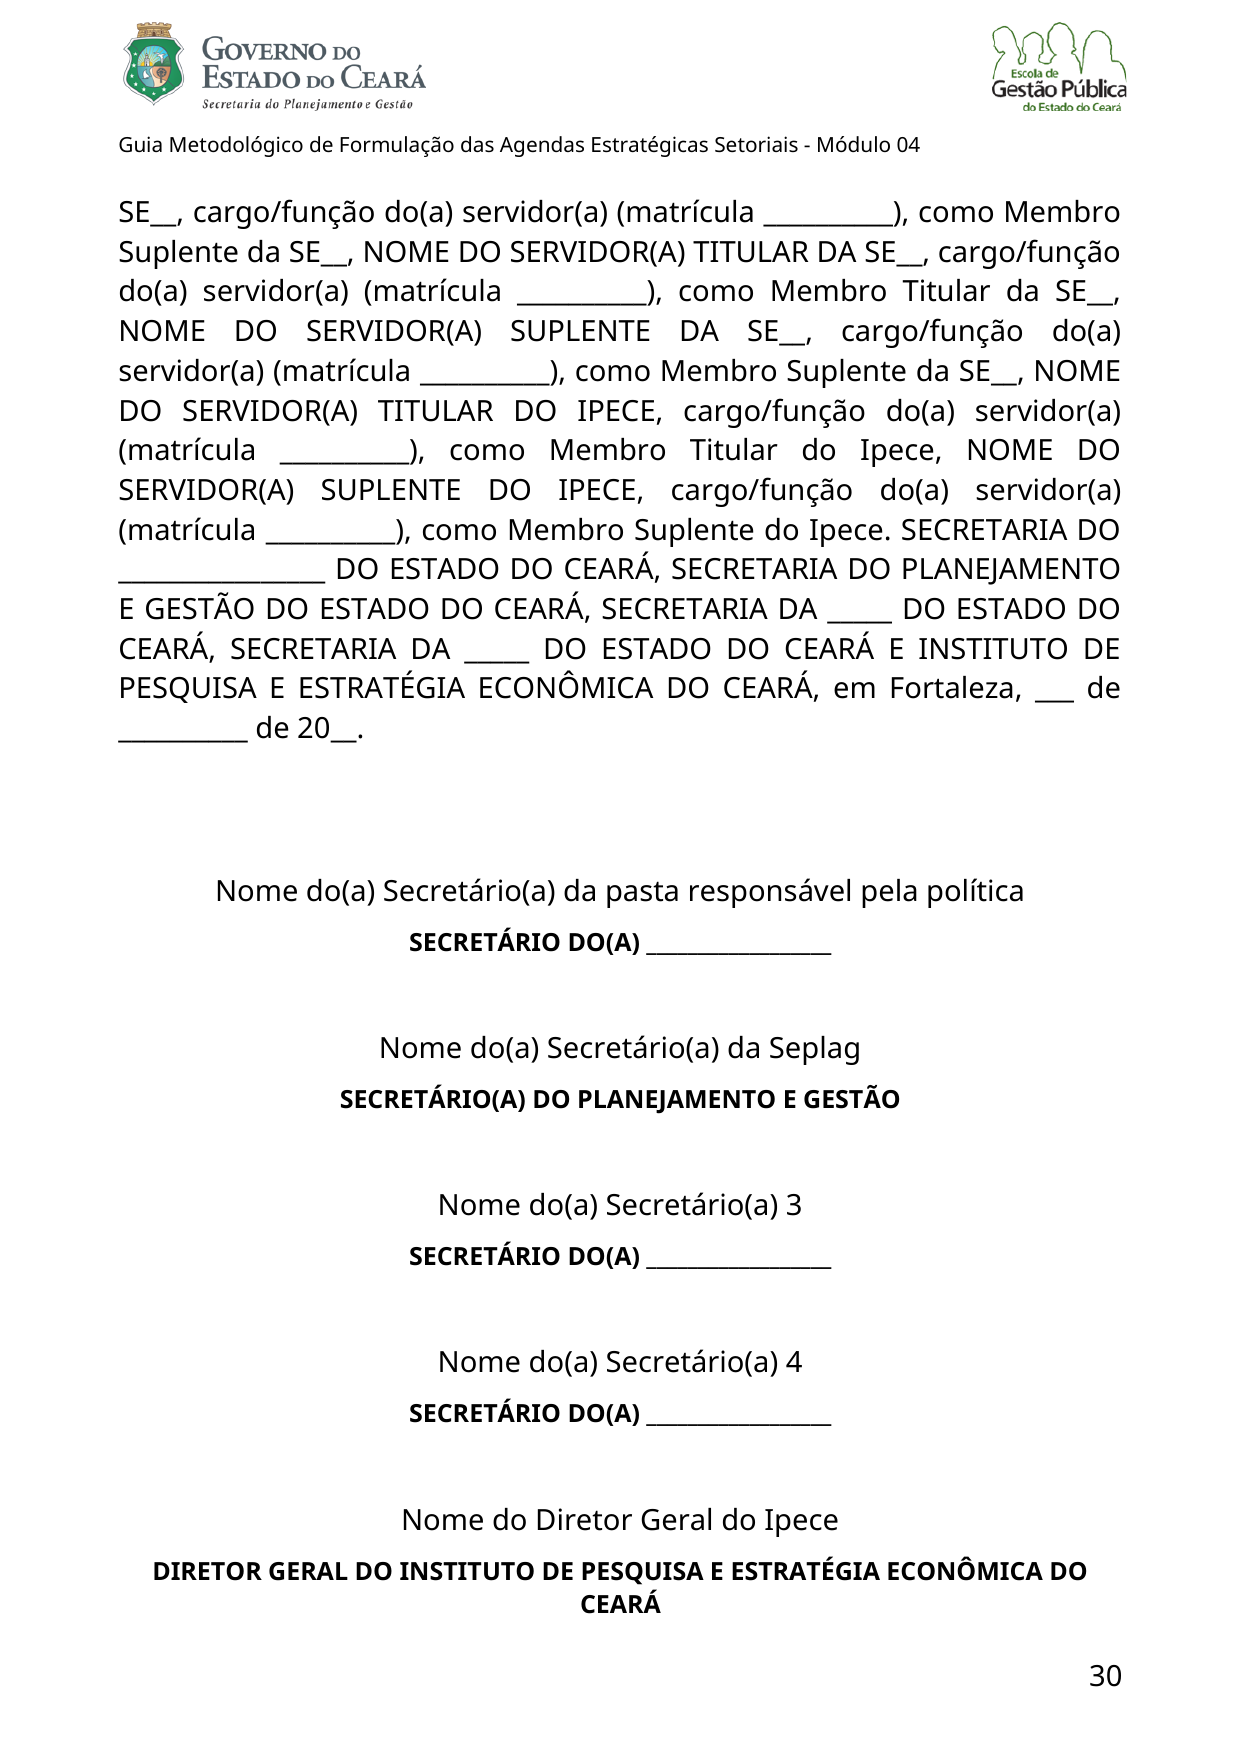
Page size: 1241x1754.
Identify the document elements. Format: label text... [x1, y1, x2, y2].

text SECRETÁRIO DO(A) __________________ [118, 1239, 1122, 1273]
text SECRETÁRIO(A) DO PLANEJAMENTO E GESTÃO [118, 1082, 1122, 1116]
text Nome do Diretor Geral do Ipece [118, 1499, 1122, 1538]
text DIRETOR GERAL DO INSTITUTO DE PESQUISA E ESTRATÉGIA ECONÔMICA DO CEARÁ [118, 1553, 1122, 1621]
text Nome do(a) Secretário(a) da pasta responsável pela política [118, 870, 1122, 910]
text Nome do(a) Secretário(a) 4 [118, 1342, 1122, 1381]
picture [123, 22, 1127, 111]
text Nome do(a) Secretário(a) da Seplag [118, 1027, 1122, 1067]
text Nome do(a) Secretário(a) 3 [118, 1184, 1122, 1224]
text SE__, cargo/função do(a) servidor(a) (matrícula __________), como Membro Suplente da SE__, NOME DO SERVIDOR(A) TITULAR DA SE__, cargo/função do(a) servidor(a) (matrícula __________), como Membro Titular da SE__, NOME DO SERVIDOR(A) SUPLENTE DA SE__, cargo/função do(a) servidor(a) (matrícula __________), como Membro Suplente da SE__, NOME DO SERVIDOR(A) TITULAR DO IPECE, cargo/função do(a) servidor(a) (matrícula __________), como Membro Titular do Ipece, NOME DO SERVIDOR(A) SUPLENTE DO IPECE, cargo/função do(a) servidor(a) (matrícula __________), como Membro Suplente do Ipece. SECRETARIA DO ________________ DO ESTADO DO CEARÁ, SECRETARIA DO PLANEJAMENTO E GESTÃO DO ESTADO DO CEARÁ, SECRETARIA DA _____ DO ESTADO DO CEARÁ, SECRETARIA DA _____ DO ESTADO DO CEARÁ E INSTITUTO DE PESQUISA E ESTRATÉGIA ECONÔMICA DO CEARÁ, em Fortaleza, ___ de __________ de 20__. [118, 191, 1122, 747]
text SECRETÁRIO DO(A) __________________ [118, 924, 1122, 958]
text SECRETÁRIO DO(A) __________________ [118, 1396, 1122, 1430]
